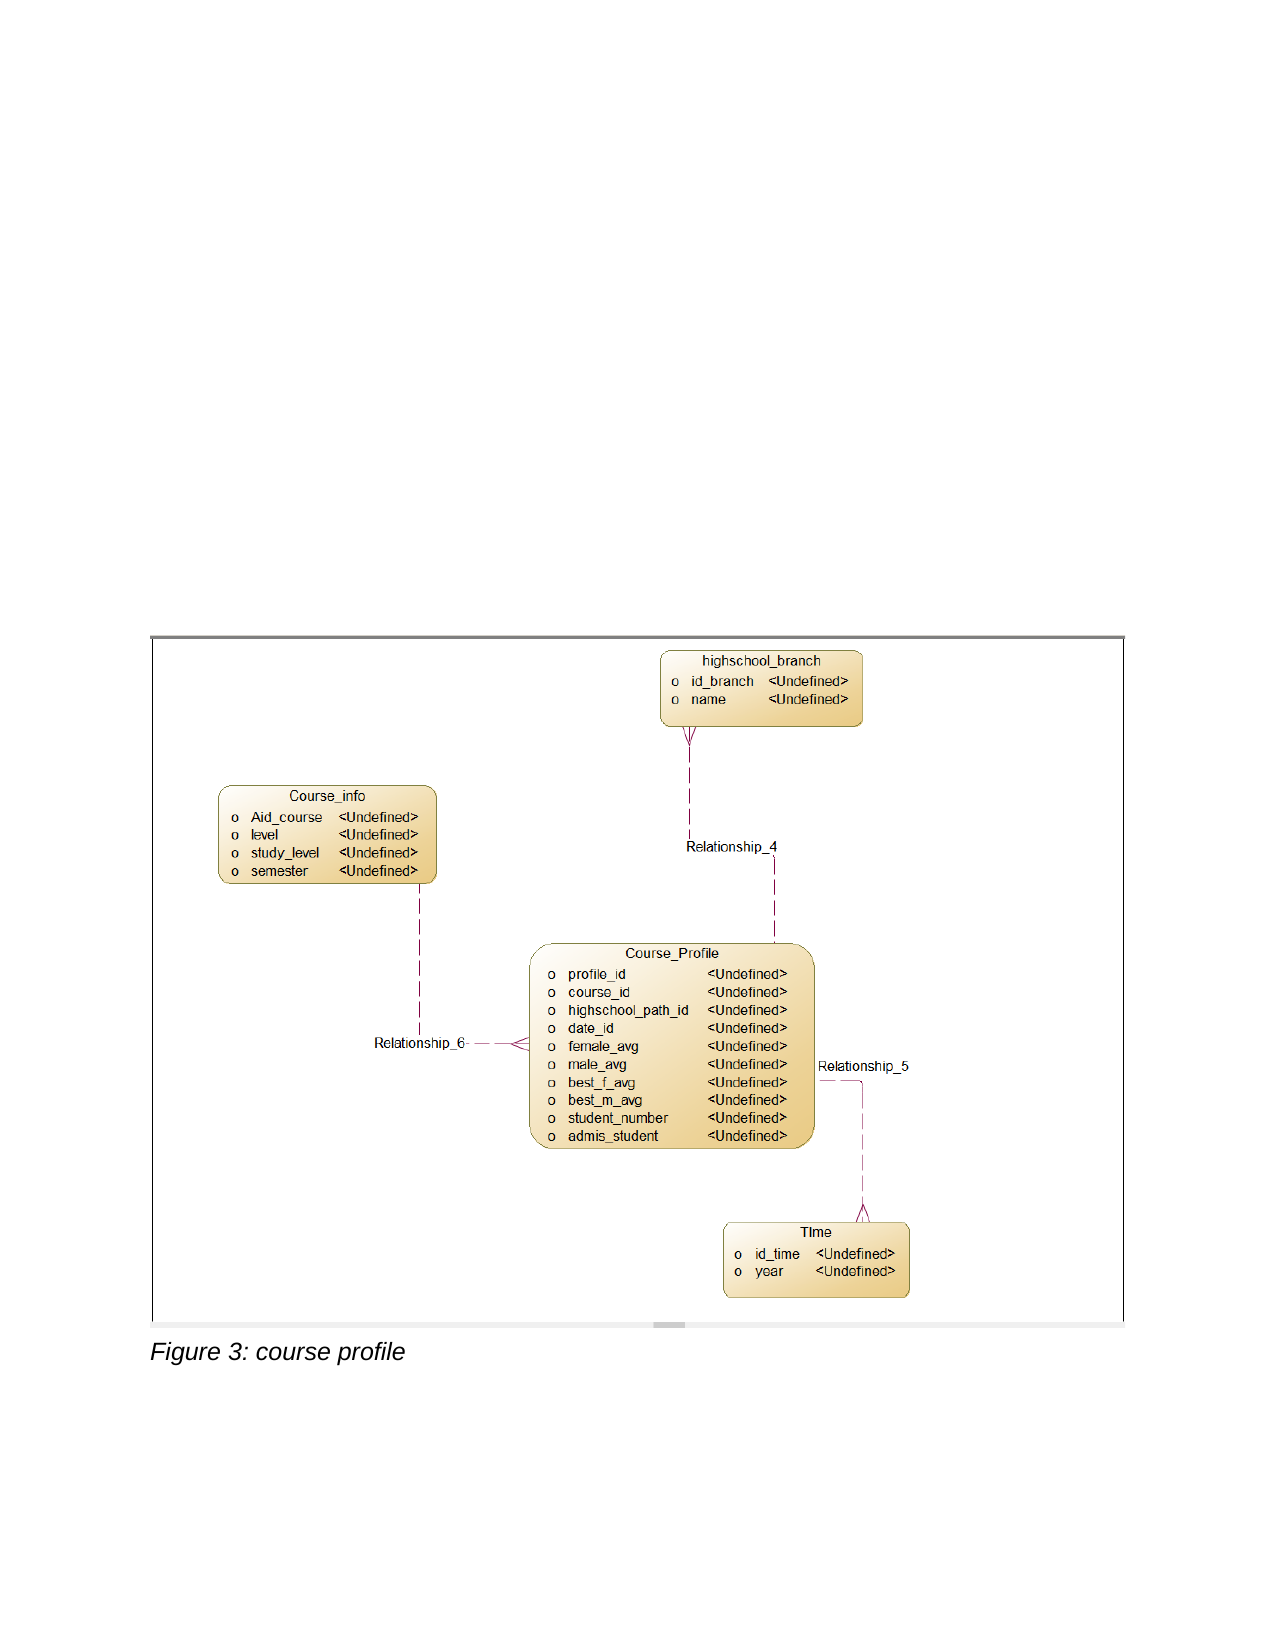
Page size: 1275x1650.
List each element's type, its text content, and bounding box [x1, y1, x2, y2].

picture [150, 635, 1125, 1328]
text Figure 3: course profile [150, 1328, 1125, 1366]
